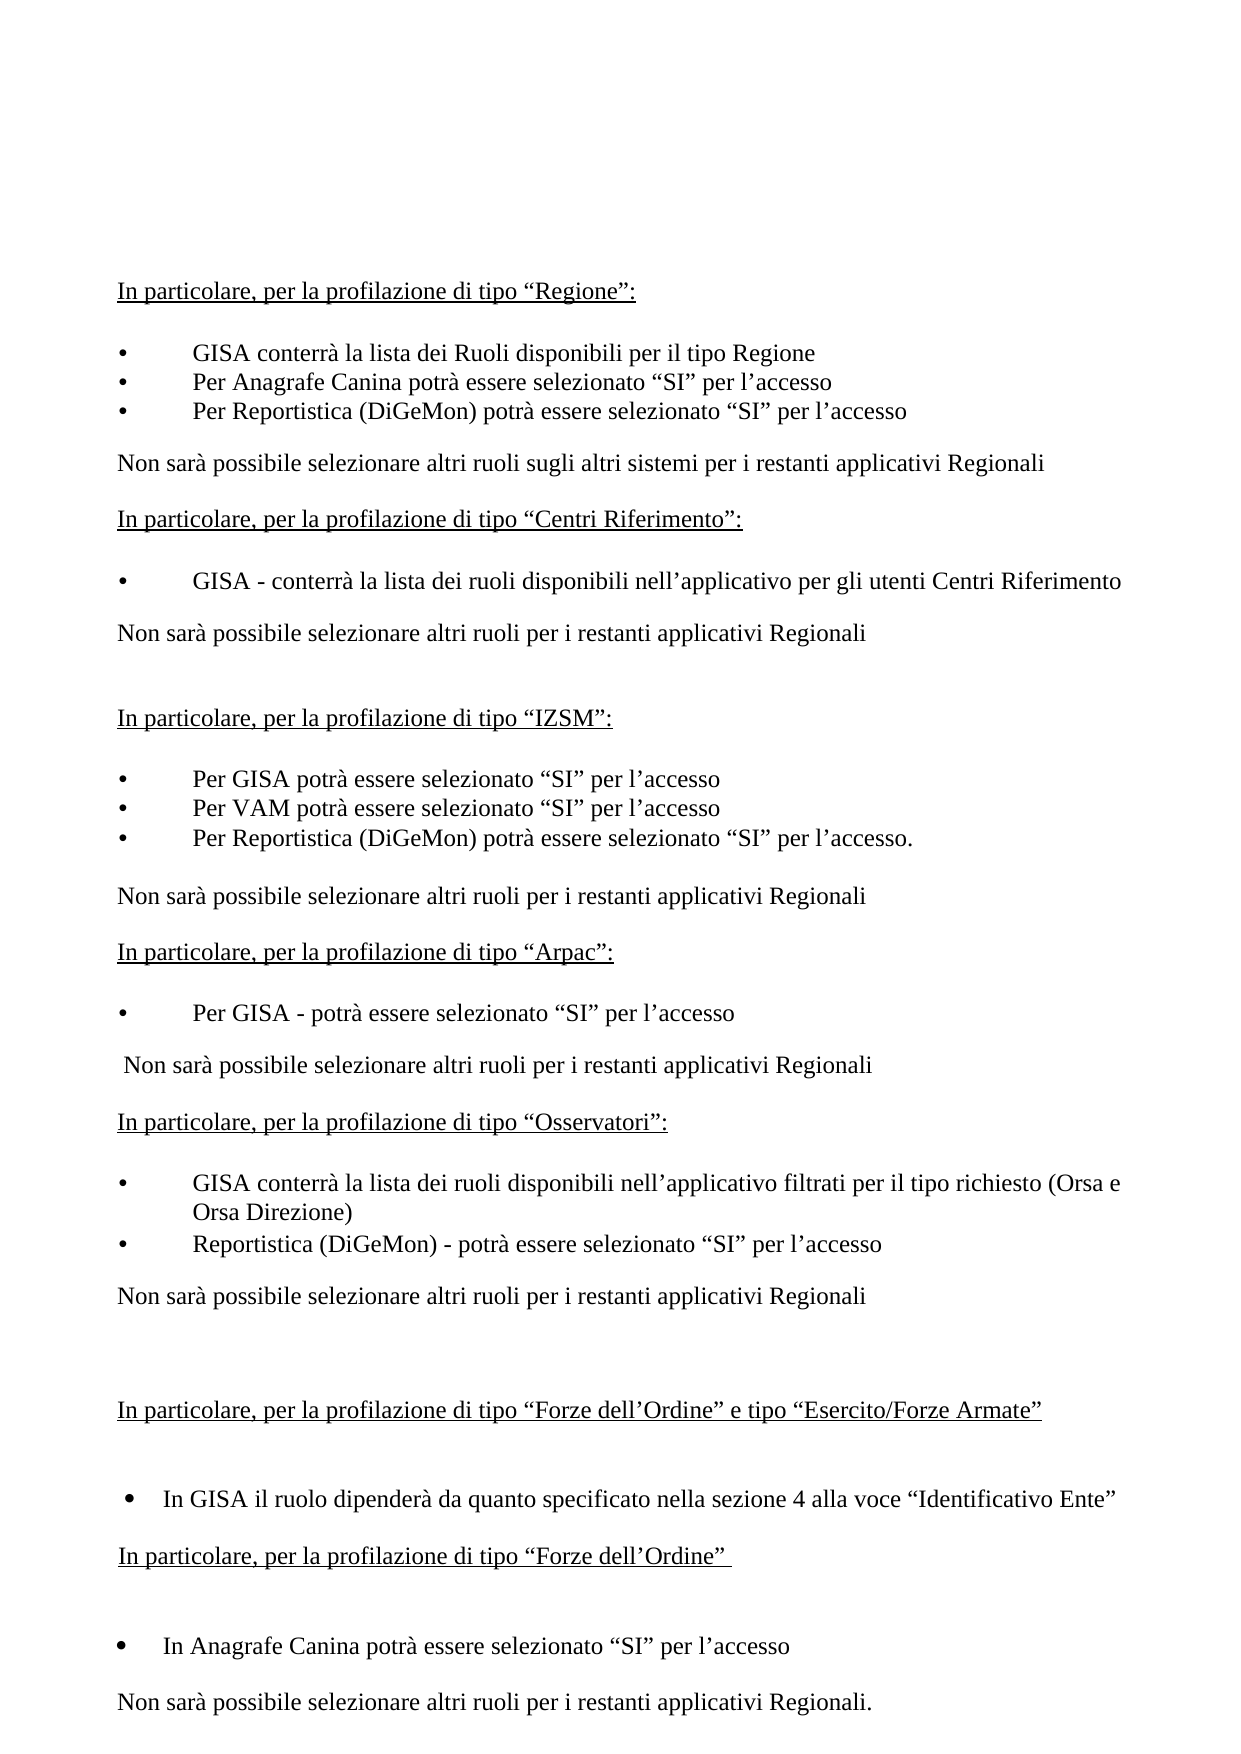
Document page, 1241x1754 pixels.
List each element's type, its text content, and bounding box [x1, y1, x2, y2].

list In GISA il ruolo dipenderà da quanto specificato nella sezione 4 alla voce “Identificativo Ente” [125, 1484, 1122, 1513]
list In Anagrafe Canina potrà essere selezionato “SI” per l’accesso [117, 1631, 1122, 1659]
text Non sarà possibile selezionare altri ruoli per i restanti applicativi Regionali. [117, 1687, 1122, 1716]
text Non sarà possibile selezionare altri ruoli per i restanti applicativi Regionali [117, 881, 1122, 910]
text Non sarà possibile selezionare altri ruoli per i restanti applicativi Regionali [117, 1051, 1122, 1079]
list Per GISA - potrà essere selezionato “SI” per l’accesso [118, 998, 1122, 1027]
list Per VAM potrà essere selezionato “SI” per l’accesso [118, 793, 1122, 822]
list GISA conterrà la lista dei ruoli disponibili nell’applicativo filtrati per il tipo richiesto (Orsa e Orsa Direzione) [118, 1168, 1122, 1225]
text In particolare, per la profilazione di tipo “Centri Riferimento”: [117, 504, 1122, 533]
text Non sarà possibile selezionare altri ruoli per i restanti applicativi Regionali [117, 618, 1122, 646]
text In particolare, per la profilazione di tipo “Osservatori”: [117, 1107, 1122, 1136]
text Non sarà possibile selezionare altri ruoli sugli altri sistemi per i restanti applicativi Regionali [117, 448, 1122, 477]
list Reportistica (DiGeMon) - potrà essere selezionato “SI” per l’accesso [118, 1229, 1122, 1258]
text In particolare, per la profilazione di tipo “Arpac”: [117, 937, 1122, 966]
text Non sarà possibile selezionare altri ruoli per i restanti applicativi Regionali [117, 1281, 1122, 1310]
list Per GISA potrà essere selezionato “SI” per l’accesso [118, 764, 1122, 793]
list GISA conterrà la lista dei Ruoli disponibili per il tipo Regione [118, 337, 1122, 366]
subtitle In particolare, per la profilazione di tipo “Forze dell’Ordine” [118, 1541, 1122, 1570]
subtitle In particolare, per la profilazione di tipo “Forze dell’Ordine” e tipo “Esercito/Forze Armate” [117, 1395, 1122, 1424]
text In particolare, per la profilazione di tipo “Regione”: [117, 276, 1122, 305]
list Per Reportistica (DiGeMon) potrà essere selezionato “SI” per l’accesso [118, 396, 1122, 425]
list Per Anagrafe Canina potrà essere selezionato “SI” per l’accesso [118, 367, 1122, 396]
list GISA - conterrà la lista dei ruoli disponibili nell’applicativo per gli utenti Centri Riferimento [118, 566, 1122, 594]
text In particolare, per la profilazione di tipo “IZSM”: [117, 703, 1122, 731]
list Per Reportistica (DiGeMon) potrà essere selezionato “SI” per l’accesso. [118, 822, 1122, 851]
